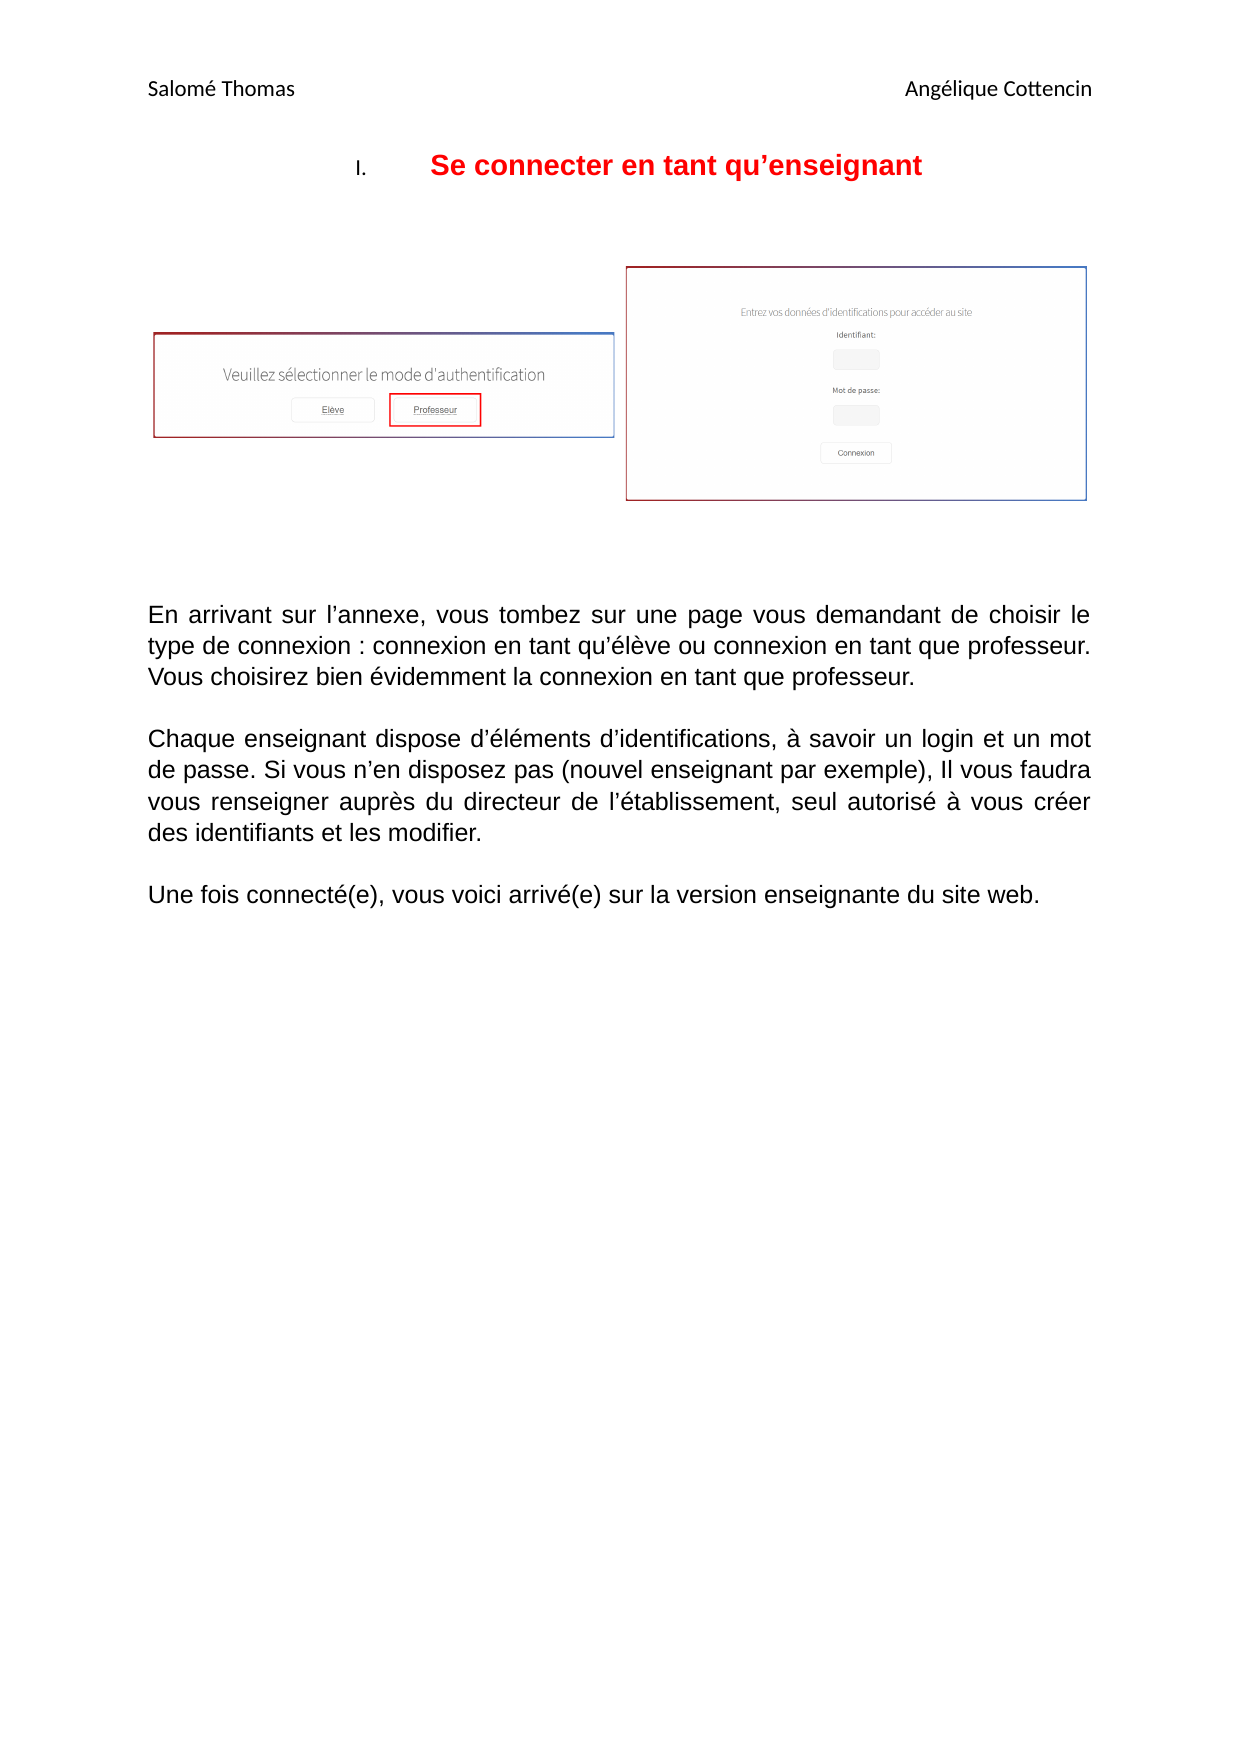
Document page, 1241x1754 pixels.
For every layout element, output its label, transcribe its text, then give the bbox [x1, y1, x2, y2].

text Une fois connecté(e), vous voici arrivé(e) sur la version enseignante du site web. [148, 880, 1093, 908]
list Se connecter en tant qu’enseignant [185, 148, 1093, 181]
text En arrivant sur l’annexe, vous tombez sur une page vous demandant de choisir le type de connexion : connexion en tant qu’élève ou connexion en tant que professeur. Vous choisirez bien évidemment la connexion en tant que professeur. [148, 600, 1093, 691]
picture [153, 332, 615, 438]
table_header [620, 256, 1093, 528]
picture [625, 266, 1087, 501]
text Chaque enseignant dispose d’éléments d’identifications, à savoir un login et un mot de passe. Si vous n’en disposez pas (nouvel enseignant par exemple), Il vous faudra vous renseigner auprès du directeur de l’établissement, seul autorisé à vous créer des identifiants et les modifier. [148, 724, 1093, 846]
table_header [148, 256, 620, 528]
